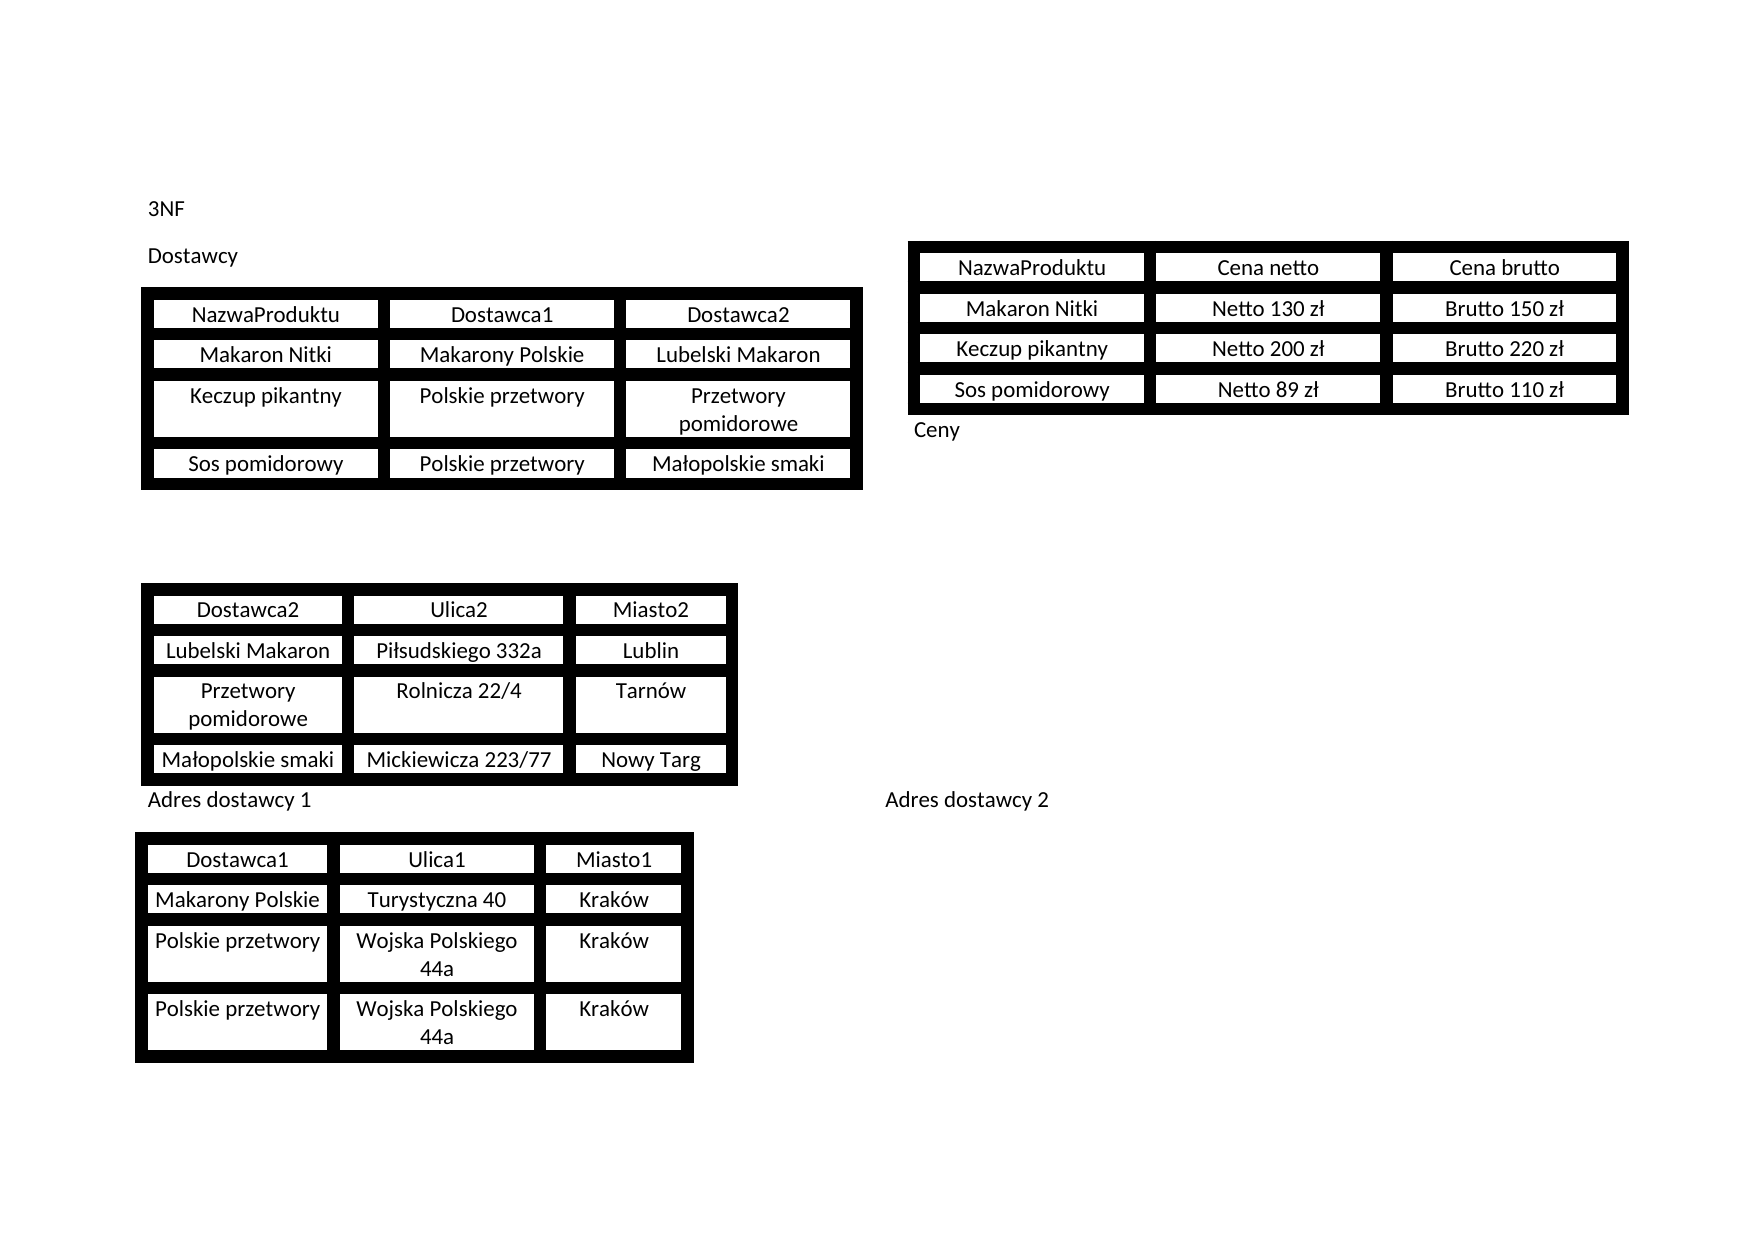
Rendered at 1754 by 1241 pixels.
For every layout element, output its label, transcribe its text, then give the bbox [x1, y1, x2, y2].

table_cell Mickiewicza 223/77 [354, 745, 563, 773]
table_cell Kraków [546, 994, 681, 1050]
table_cell Makarony Polskie [390, 340, 614, 368]
table_cell Przetwory pomidorowe [626, 381, 850, 437]
text Dostawcy [148, 241, 840, 269]
table_cell Polskie przetwory [148, 926, 327, 982]
table_cell Rolnicza 22/4 [354, 677, 563, 733]
table_header Dostawca1 [148, 845, 327, 873]
text Ceny [914, 415, 1606, 443]
table_header Miasto1 [546, 845, 681, 873]
table_cell Polskie przetwory [390, 381, 614, 437]
table_cell Wojska Polskiego 44a [340, 926, 534, 982]
table_cell Lublin [576, 636, 726, 664]
table_header NazwaProduktu [920, 253, 1144, 281]
table_cell Nowy Targ [576, 745, 726, 773]
table_cell Makaron Nitki [154, 340, 378, 368]
table_cell Kraków [546, 885, 681, 913]
table_cell Turystyczna 40 [340, 885, 534, 913]
table_cell Małopolskie smaki [626, 449, 850, 477]
table_cell Tarnów [576, 677, 726, 733]
table_cell Netto 89 zł [1156, 375, 1380, 403]
table_header Miasto2 [576, 596, 726, 623]
table_cell Lubelski Makaron [154, 636, 342, 664]
table_header Ulica2 [354, 596, 563, 623]
text 3NF [148, 194, 1606, 222]
table_header Ulica1 [340, 845, 534, 873]
table_cell Makaron Nitki [920, 294, 1144, 322]
table_cell Polskie przetwory [390, 449, 614, 477]
table_header Cena brutto [1393, 253, 1616, 281]
table_cell Netto 200 zł [1156, 334, 1380, 362]
text Adres dostawcy 1 Adres dostawcy 2 [148, 786, 1606, 814]
table_cell Netto 130 zł [1156, 294, 1380, 322]
table_header Dostawca1 [390, 300, 614, 328]
table_cell Keczup pikantny [920, 334, 1144, 362]
table_cell Kraków [546, 926, 681, 982]
table_cell Sos pomidorowy [920, 375, 1144, 403]
table_cell Sos pomidorowy [154, 449, 378, 477]
table_cell Piłsudskiego 332a [354, 636, 563, 664]
table_cell Małopolskie smaki [154, 745, 342, 773]
table_header Cena netto [1156, 253, 1380, 281]
table_cell Brutto 110 zł [1393, 375, 1616, 403]
table_cell Makarony Polskie [148, 885, 327, 913]
table_cell Polskie przetwory [148, 994, 327, 1050]
table_header Dostawca2 [626, 300, 850, 328]
table_cell Brutto 150 zł [1393, 294, 1616, 322]
table_cell Lubelski Makaron [626, 340, 850, 368]
table_cell Keczup pikantny [154, 381, 378, 437]
table_cell Przetwory pomidorowe [154, 677, 342, 733]
table_cell Brutto 220 zł [1393, 334, 1616, 362]
table_header NazwaProduktu [154, 300, 378, 328]
table_cell Wojska Polskiego 44a [340, 994, 534, 1050]
table_header Dostawca2 [154, 596, 342, 623]
